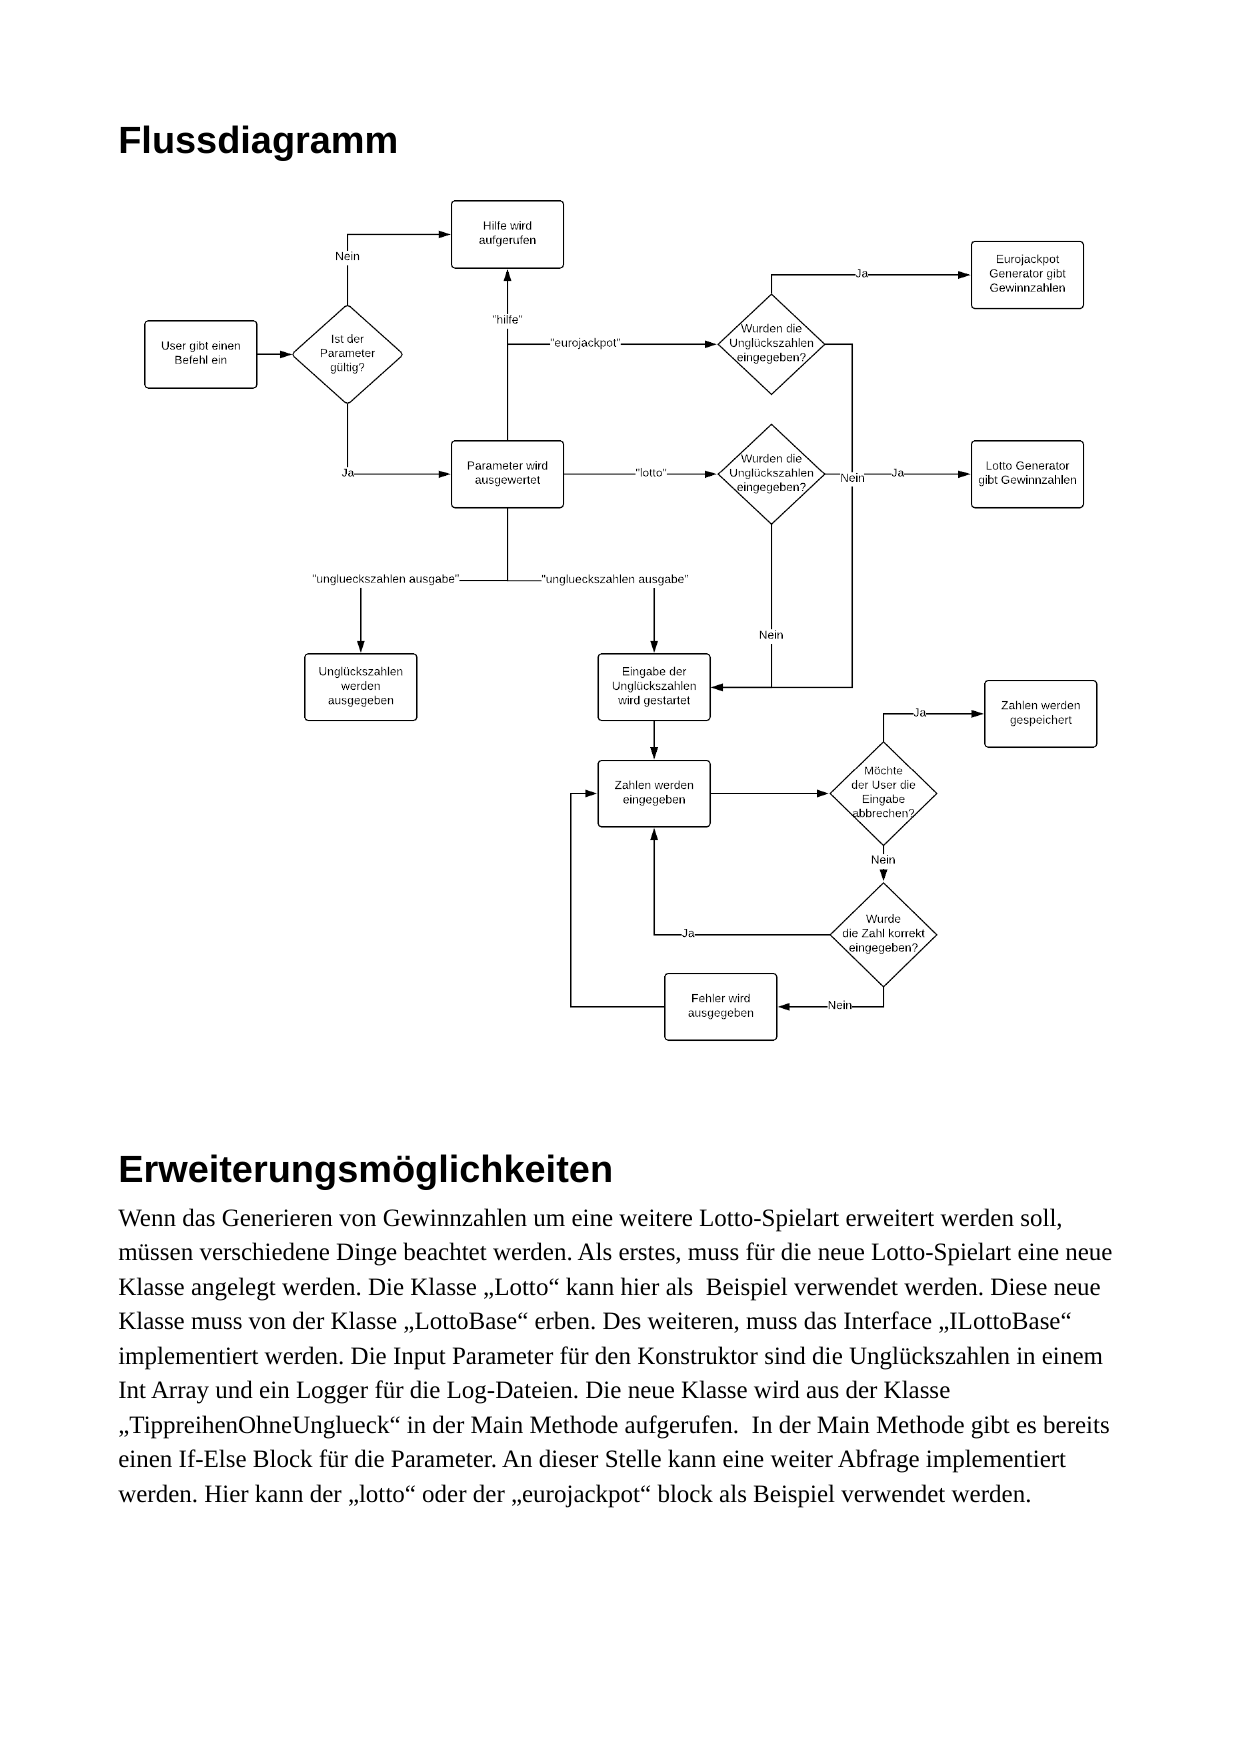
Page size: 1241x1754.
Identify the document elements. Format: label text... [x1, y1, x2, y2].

picture [118, 174, 1123, 1067]
subtitle Flussdiagramm [118, 118, 1122, 162]
text Wenn das Generieren von Gewinnzahlen um eine weitere Lotto-Spielart erweitert werden soll, müssen verschiedene Dinge beachtet werden. Als erstes, muss für die neue Lotto-Spielart eine neue Klasse angelegt werden. Die Klasse „Lotto“ kann hier als Beispiel verwendet werden. Diese neue Klasse muss von der Klasse „LottoBase“ erben. Des weiteren, muss das Interface „ILottoBase“ implementiert werden. Die Input Parameter für den Konstruktor sind die Unglückszahlen in einem Int Array und ein Logger für die Log-Dateien. Die neue Klasse wird aus der Klasse „TippreihenOhneUnglueck“ in der Main Methode aufgerufen. In der Main Methode gibt es bereits einen If-Else Block für die Parameter. An dieser Stelle kann eine weiter Abfrage implementiert werden. Hier kann der „lotto“ oder der „eurojackpot“ block als Beispiel verwendet werden. [118, 1203, 1122, 1507]
subtitle Erweiterungsmöglichkeiten [118, 1147, 1122, 1190]
